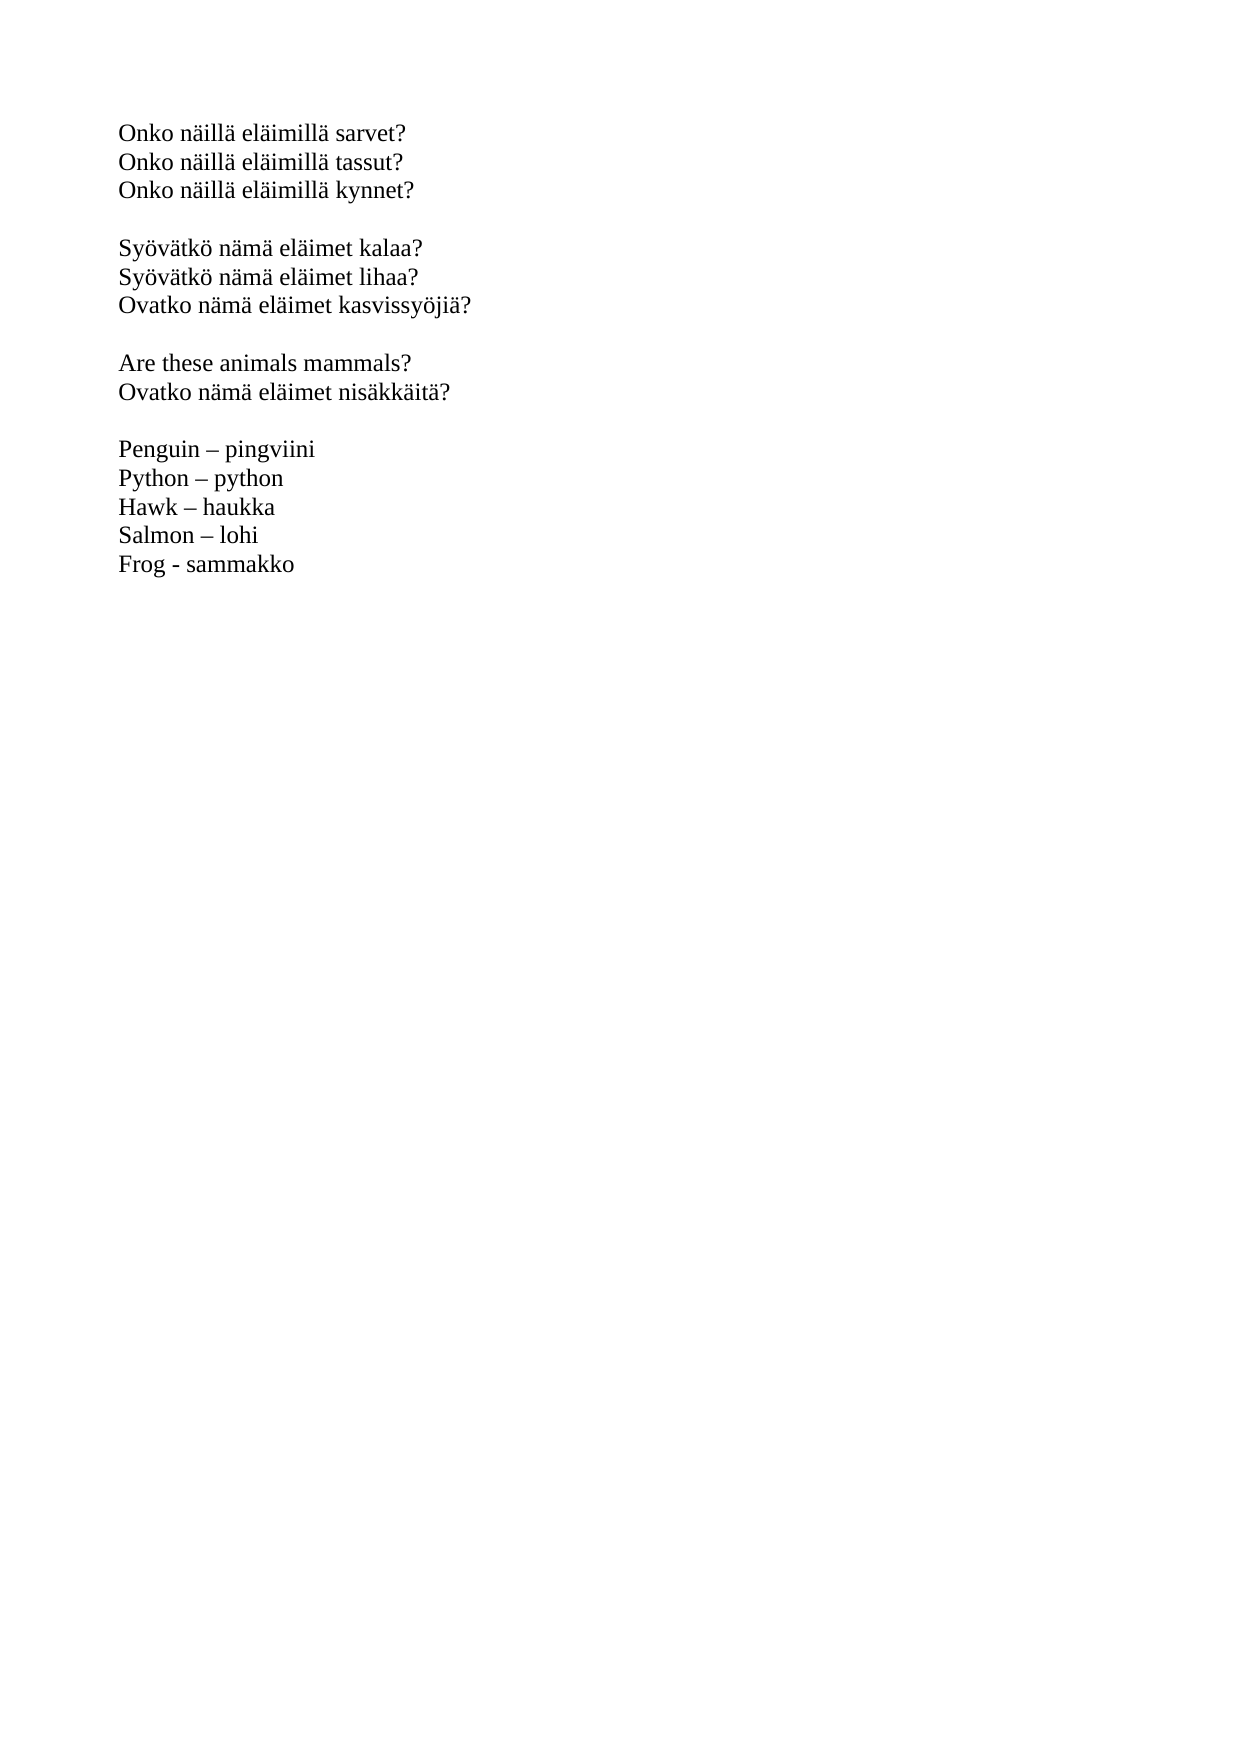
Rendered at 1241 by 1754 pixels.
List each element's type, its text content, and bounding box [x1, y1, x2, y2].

text Onko näillä eläimillä kynnet? [118, 176, 1122, 204]
text Onko näillä eläimillä tassut? [118, 147, 1122, 176]
text Salmon – lohi [118, 521, 1122, 549]
text Onko näillä eläimillä sarvet? [118, 118, 1122, 147]
text Python – python [118, 463, 1122, 492]
text Frog - sammakko [118, 549, 1122, 578]
text Syövätkö nämä eläimet lihaa? [118, 262, 1122, 291]
text Are these animals mammals? [118, 348, 1122, 377]
text Syövätkö nämä eläimet kalaa? [118, 233, 1122, 262]
text Hawk – haukka [118, 492, 1122, 521]
text Penguin – pingviini [118, 434, 1122, 463]
text Ovatko nämä eläimet kasvissyöjiä? [118, 291, 1122, 319]
text Ovatko nämä eläimet nisäkkäitä? [118, 377, 1122, 406]
